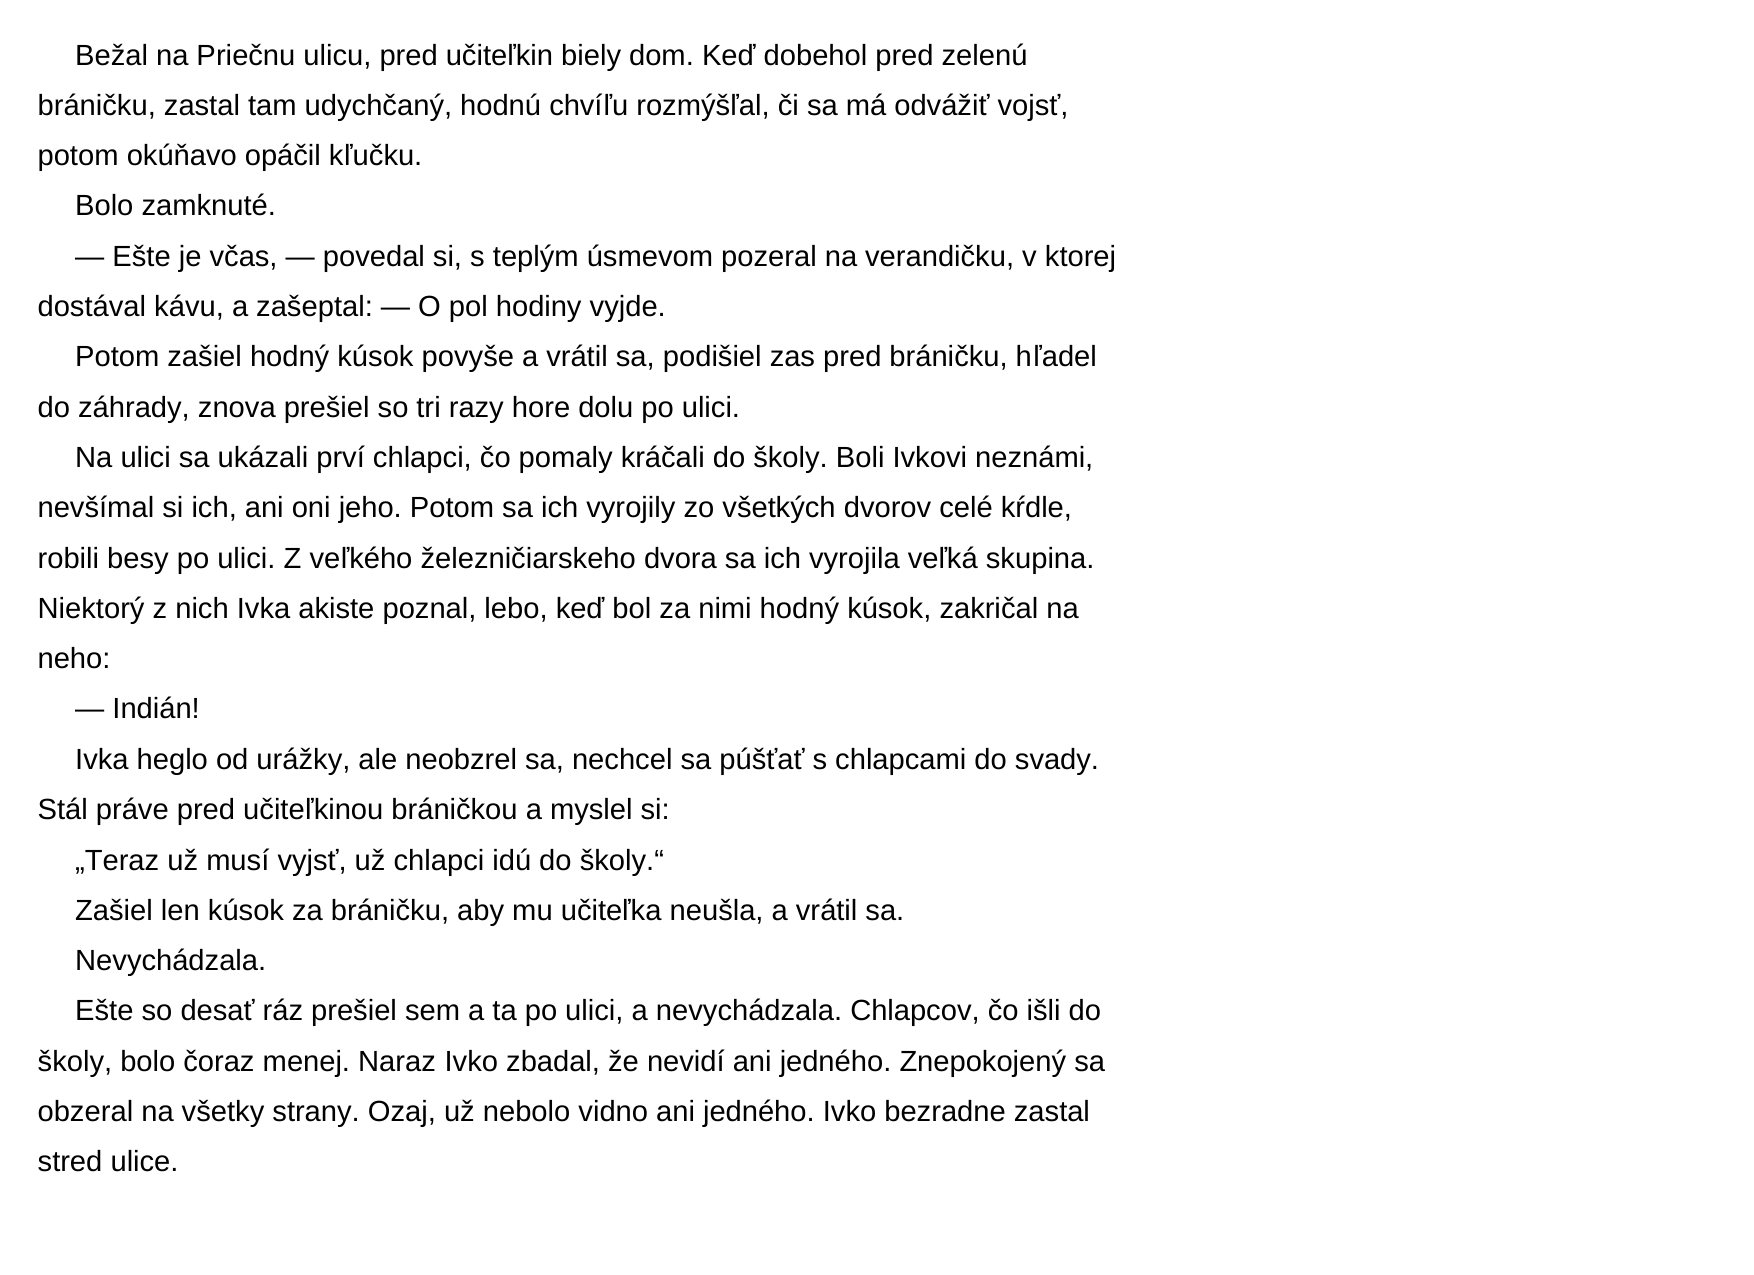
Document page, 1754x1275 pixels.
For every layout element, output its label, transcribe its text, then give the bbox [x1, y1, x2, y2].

text Potom zašiel hodný kúsok povyše a vrátil sa, podišiel zas pred bráničku, hľadel do záhrady, znova prešiel so tri razy hore dolu po ulici. [37, 339, 1130, 423]
text Bolo zamknuté. [37, 188, 1130, 222]
text Ivka heglo od urážky, ale neobzrel sa, nechcel sa púšťať s chlapcami do svady. Stál práve pred učiteľkinou bráničkou a myslel si: [37, 742, 1130, 826]
text Nevychádzala. [37, 943, 1130, 977]
text Na ulici sa ukázali prví chlapci, čo pomaly kráčali do školy. Boli Ivkovi neznámi, nevšímal si ich, ani oni jeho. Potom sa ich vyrojily zo všetkých dvorov celé kŕdle, robili besy po ulici. Z veľkého železničiarskeho dvora sa ich vyrojila veľká skupina. Niektorý z nich Ivka akiste poznal, lebo, keď bol za nimi hodný kúsok, zakričal na neho: [37, 440, 1130, 675]
text — Ešte je včas, — povedal si, s teplým úsmevom pozeral na verandičku, v ktorej dostával kávu, a zašeptal: — O pol hodiny vyjde. [37, 239, 1130, 323]
text Zašiel len kúsok za bráničku, aby mu učiteľka neušla, a vrátil sa. [37, 893, 1130, 926]
text Bežal na Priečnu ulicu, pred učiteľkin biely dom. Keď dobehol pred zelenú bráničku, zastal tam udychčaný, hodnú chvíľu rozmýšľal, či sa má odvážiť vojsť, potom okúňavo opáčil kľučku. [37, 37, 1130, 172]
text „Teraz už musí vyjsť, už chlapci idú do školy.“ [37, 842, 1130, 876]
text — Indián! [37, 692, 1130, 725]
text Ešte so desať ráz prešiel sem a ta po ulici, a nevychádzala. Chlapcov, čo išli do školy, bolo čoraz menej. Naraz Ivko zbadal, že nevidí ani jedného. Znepokojený sa obzeral na všetky strany. Ozaj, už nebolo vidno ani jedného. Ivko bezradne zastal stred ulice. [37, 993, 1130, 1178]
